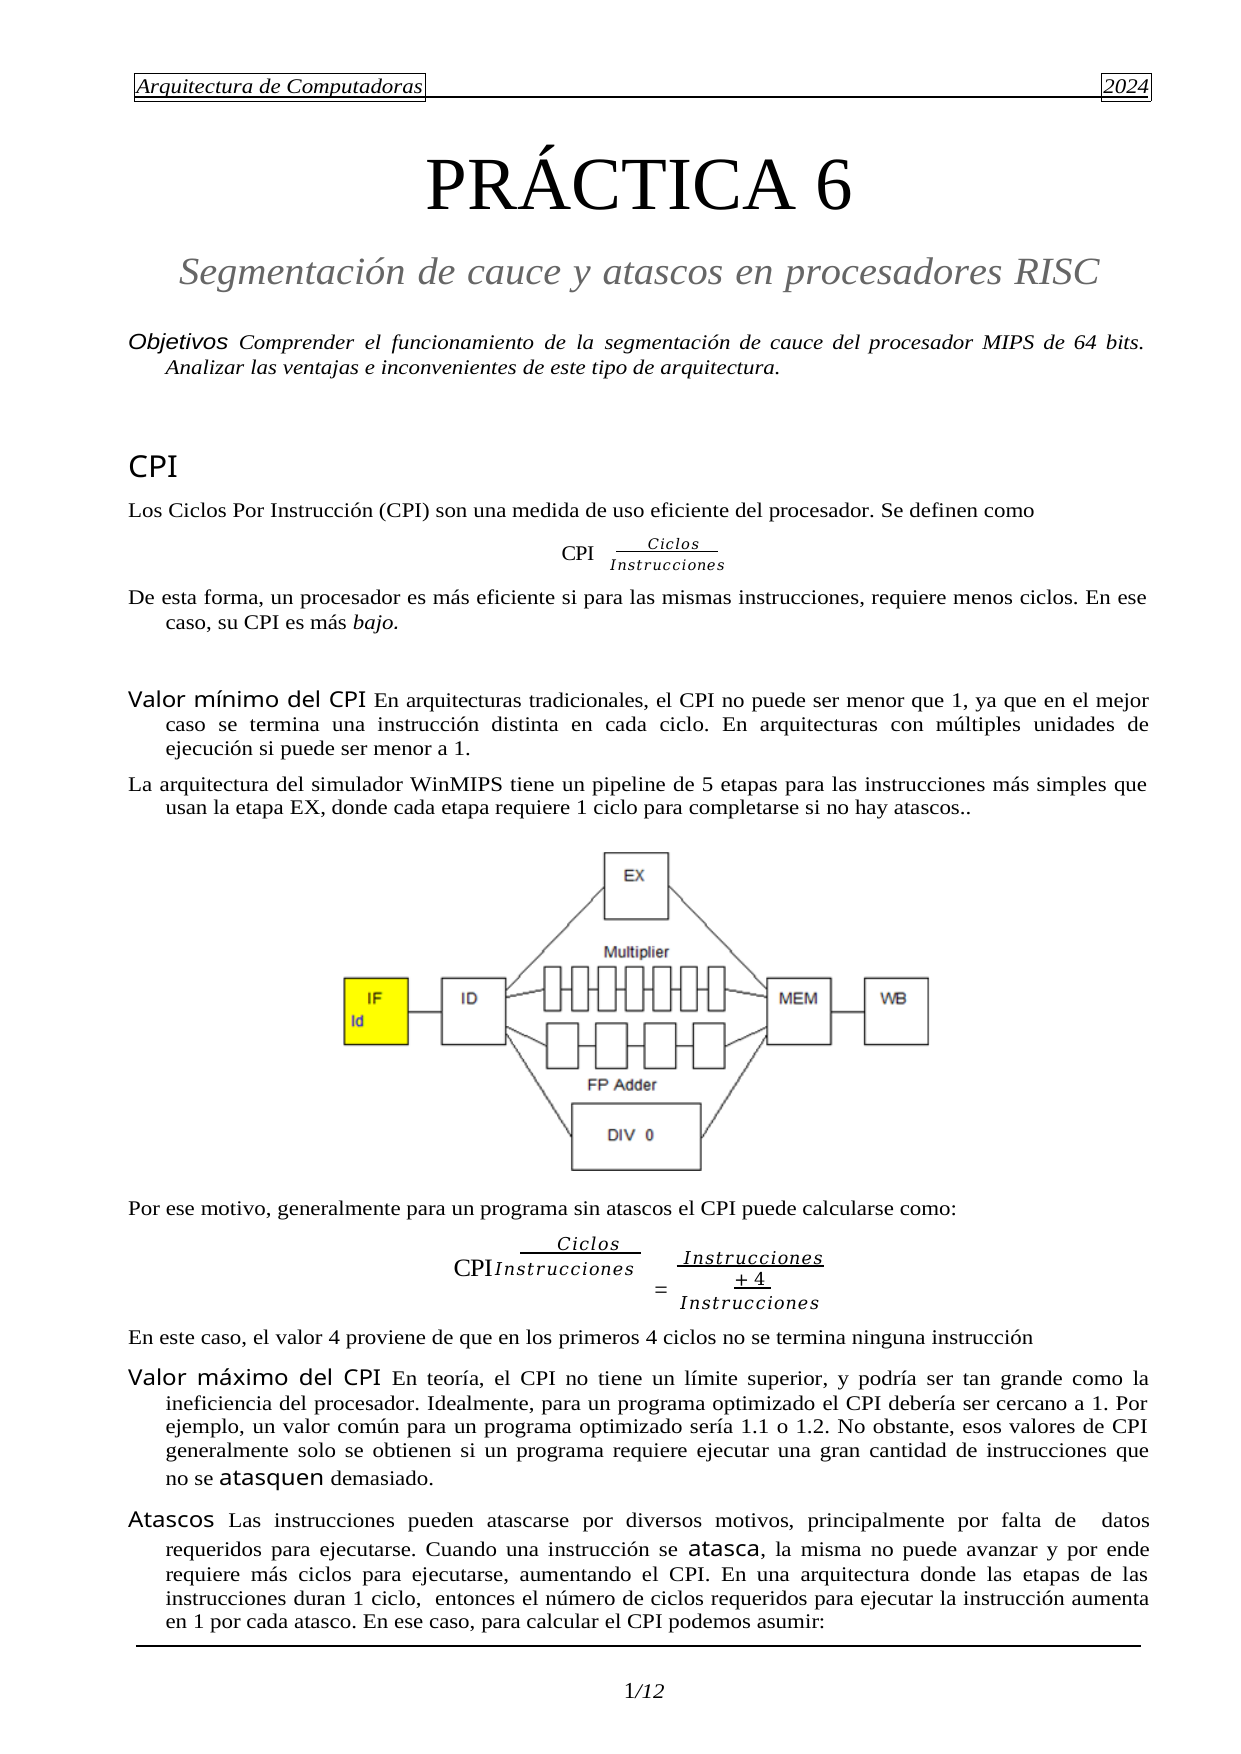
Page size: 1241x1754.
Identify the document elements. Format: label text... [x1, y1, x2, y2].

text 𝐼𝑛𝑠𝑡𝑟𝑢𝑐𝑐𝑖𝑜𝑛𝑒𝑠 [110, 1257, 453, 1279]
text Atascos Las instrucciones pueden atascarse por diversos motivos, principalmente por falta de datos requeridos para ejecutarse. Cuando una instrucción se atasca, la misma no puede avanzar y por ende requiere más ciclos para ejecutarse, aumentando el CPI. En una arquitectura donde las etapas de las instrucciones duran 1 ciclo, entonces el número de ciclos requeridos para ejecutar la instrucción aumenta en 1 por cada atasco. En ese caso, para calcular el CPI podemos asumir: [128, 1504, 1150, 1633]
text Valor mínimo del CPI En arquitecturas tradicionales, el CPI no puede ser menor que 1, ya que en el mejor caso se termina una instrucción distinta en cada ciclo. En arquitecturas con múltiples unidades de ejecución si puede ser menor a 1. [128, 685, 1150, 759]
picture [343, 852, 930, 1171]
title PRÁCTICA 6 [110, 139, 1168, 226]
text Segmentación de cauce y atascos en procesadores RISC [110, 248, 1168, 293]
text Por ese motivo, generalmente para un programa sin atascos el CPI puede calcularse como: [128, 1196, 1169, 1220]
text + 4 [676, 1266, 824, 1289]
text 𝐶𝑖𝑐𝑙𝑜𝑠 [164, 535, 1169, 553]
text CPI = [561, 542, 612, 565]
text 𝐼𝑛𝑠𝑡𝑟𝑢𝑐𝑐𝑖𝑜𝑛𝑒𝑠 [674, 1292, 824, 1313]
text 𝐼𝑛𝑠𝑡𝑟𝑢𝑐𝑐𝑖𝑜𝑛𝑒𝑠 [164, 555, 1169, 573]
text 𝐼𝑛𝑠𝑡𝑟𝑢𝑐𝑐𝑖𝑜𝑛𝑒𝑠 [514, 1257, 635, 1279]
text 𝐼𝑛𝑠𝑡𝑟𝑢𝑐𝑐𝑖𝑜𝑛𝑒𝑠 [676, 1246, 824, 1265]
text De esta forma, un procesador es más eficiente si para las mismas instrucciones, requiere menos ciclos. En ese caso, su CPI es más bajo. [128, 584, 1149, 634]
text La arquitectura del simulador WinMIPS tiene un pipeline de 5 etapas para las instrucciones más simples que usan la etapa EX, donde cada etapa requiere 1 ciclo para completarse si no hay atascos.. [128, 772, 1149, 819]
text Analizar las ventajas e inconvenientes de este tipo de arquitectura. [165, 355, 1169, 379]
text Los Ciclos Por Instrucción (CPI) son una medida de uso eficiente del procesador. Se definen como [128, 498, 1169, 522]
text CPI = [453, 1255, 514, 1283]
subtitle CPI [128, 445, 1169, 486]
text Valor máximo del CPI En teoría, el CPI no tiene un límite superior, y podría ser tan grande como la ineficiencia del procesador. Idealmente, para un programa optimizado el CPI debería ser cercano a 1. Por ejemplo, un valor común para un programa optimizado sería 1.1 o 1.2. No obstante, esos valores de CPI generalmente solo se obtienen si un programa requiere ejecutar una gran cantidad de instrucciones que no se atasquen demasiado. [128, 1362, 1150, 1491]
text En este caso, el valor 4 proviene de que en los primeros 4 ciclos no se termina ninguna instrucción [128, 1325, 1169, 1349]
text 𝐶𝑖𝑐𝑙𝑜𝑠 [110, 1233, 641, 1254]
text Objetivos Comprender el funcionamiento de la segmentación de cauce del procesador MIPS de 64 bits. [128, 329, 1169, 354]
text = [654, 1277, 668, 1304]
